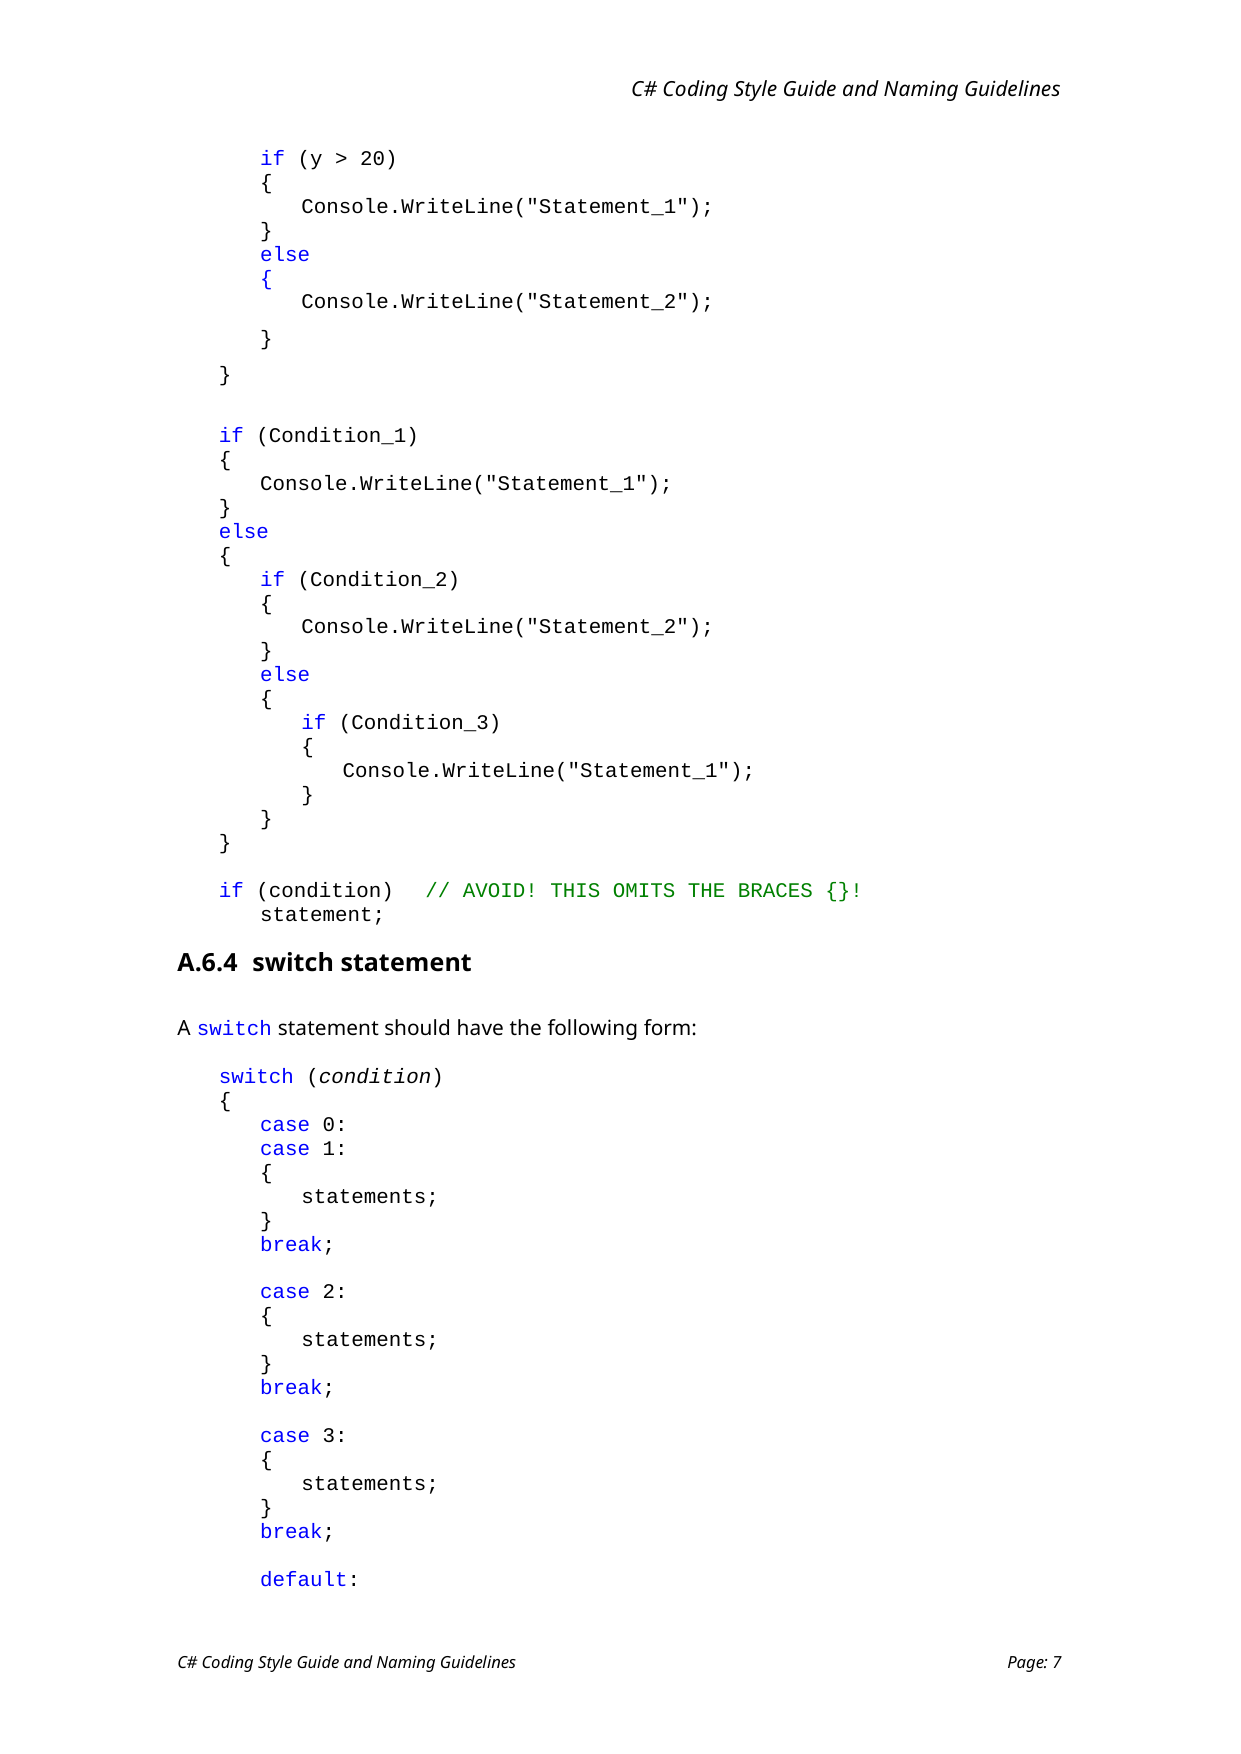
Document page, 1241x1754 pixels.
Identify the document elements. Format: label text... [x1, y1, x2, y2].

text if (Condition_1) [218, 425, 1063, 449]
text break; [177, 1377, 1063, 1401]
text else [218, 243, 1063, 267]
text { [218, 688, 1063, 712]
text { [218, 544, 1063, 568]
text statements; [177, 1329, 1063, 1353]
text { [218, 592, 1063, 616]
text switch (condition) [177, 1066, 1063, 1090]
text { [177, 1090, 1063, 1114]
text } [218, 364, 1063, 388]
text } [218, 640, 1063, 664]
text if (Condition_3) [260, 712, 1063, 736]
text { [218, 172, 1063, 196]
text break; [177, 1521, 1063, 1545]
text if (Condition_2) [218, 568, 1063, 592]
text } [177, 1353, 1063, 1377]
text } [218, 808, 1063, 832]
text } [260, 784, 1063, 808]
text case 2: [177, 1281, 1063, 1305]
text } [218, 328, 1063, 352]
text Console.WriteLine("Statement_1"); [301, 760, 1063, 784]
text } [177, 1497, 1063, 1521]
text default: [177, 1569, 1063, 1593]
list switch statement [177, 944, 1063, 978]
text } [218, 497, 1063, 521]
text if (y > 20) [218, 148, 1063, 172]
text break; [177, 1233, 1063, 1257]
text { [260, 736, 1063, 760]
text else [218, 664, 1063, 688]
text Console.WriteLine("Statement_2"); [260, 291, 1063, 315]
text } [218, 219, 1063, 243]
text if (condition) // AVOID! THIS OMITS THE BRACES {}! [177, 880, 1063, 904]
text Console.WriteLine("Statement_1"); [218, 473, 1063, 497]
text { [177, 1449, 1063, 1473]
text { [218, 267, 1063, 291]
text statements; [177, 1473, 1063, 1497]
text Console.WriteLine("Statement_1"); [260, 196, 1063, 219]
text statements; [177, 1186, 1063, 1209]
text { [177, 1162, 1063, 1186]
text } [218, 832, 1063, 856]
text case 3: [177, 1425, 1063, 1449]
text else [218, 521, 1063, 544]
text { [218, 449, 1063, 473]
text case 1: [177, 1138, 1063, 1162]
text case 0: [218, 1114, 1063, 1138]
text statement; [218, 904, 1063, 928]
text Console.WriteLine("Statement_2"); [260, 616, 1063, 640]
text A switch statement should have the following form: [177, 1011, 1063, 1042]
text { [177, 1305, 1063, 1329]
text } [177, 1209, 1063, 1233]
